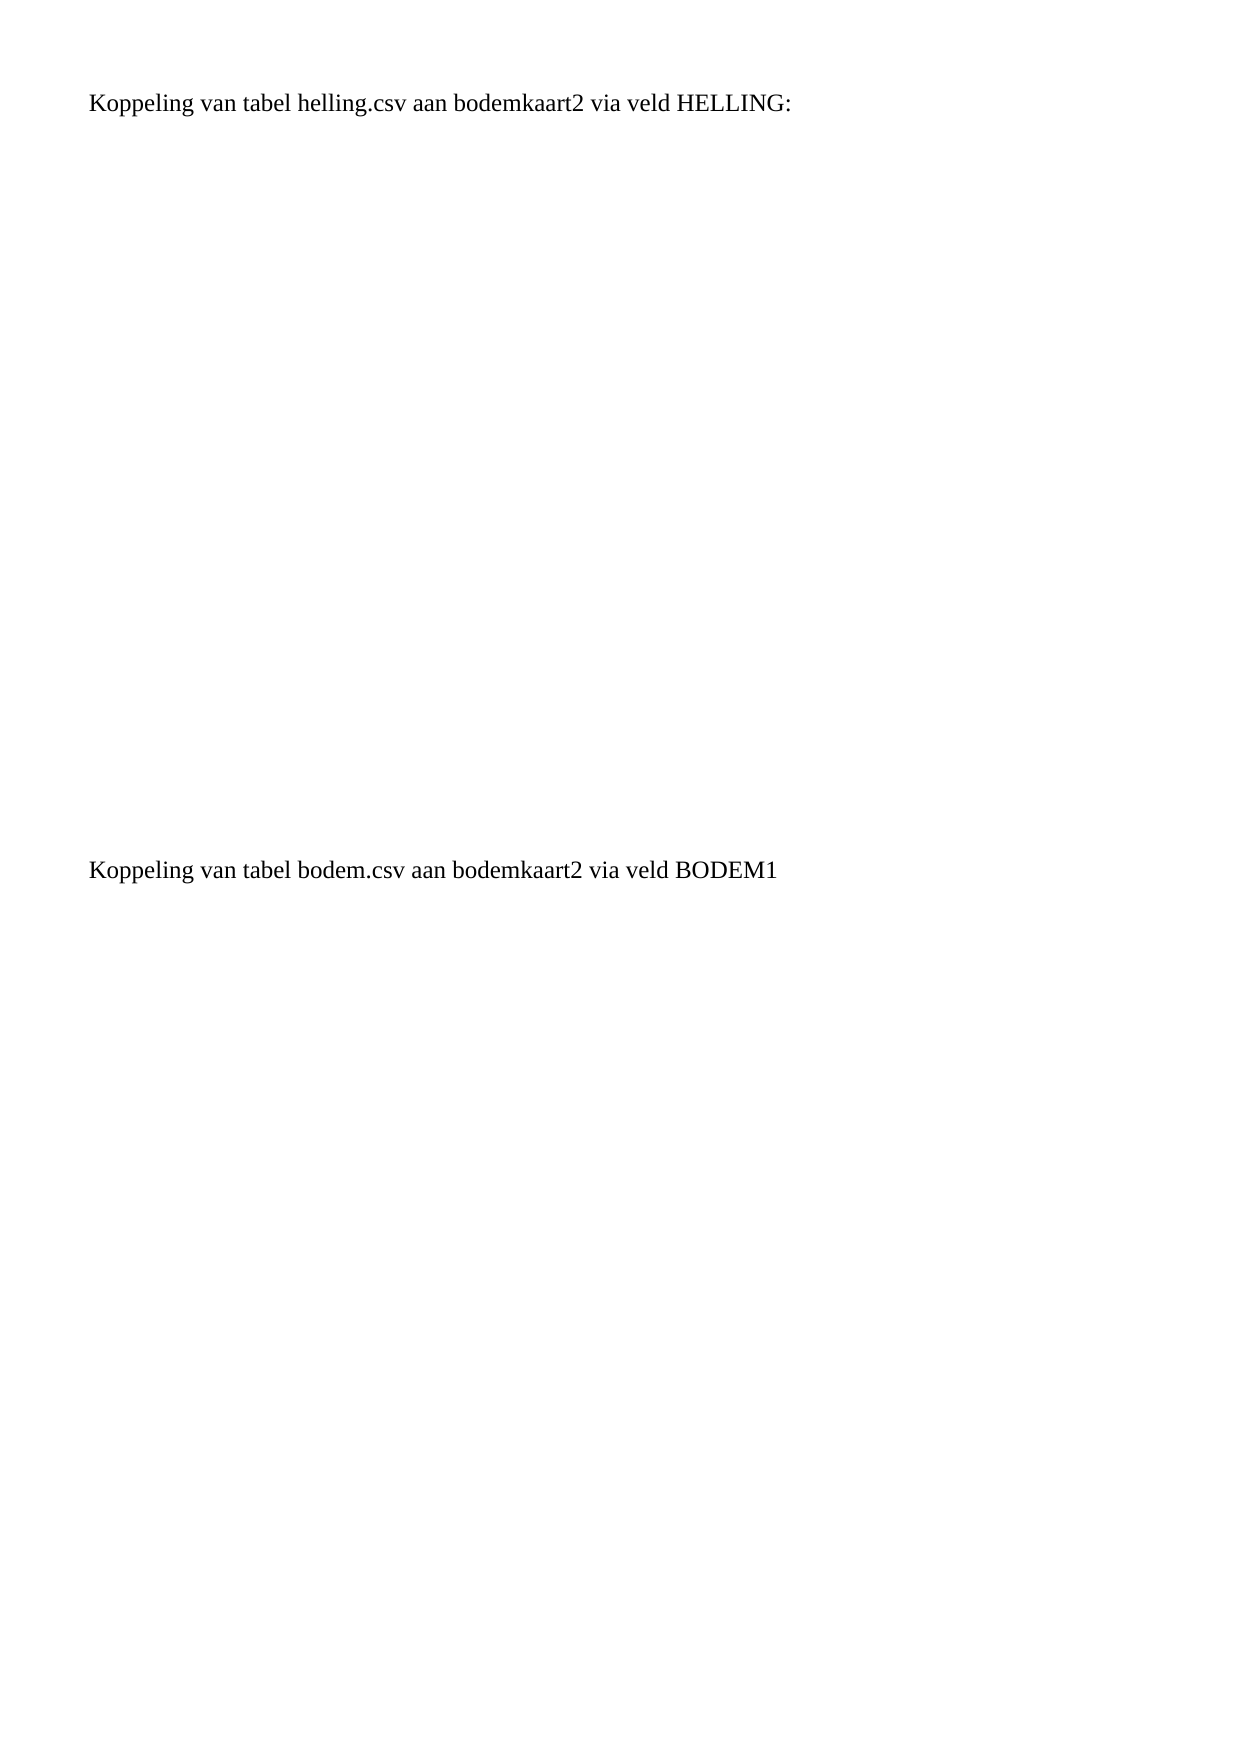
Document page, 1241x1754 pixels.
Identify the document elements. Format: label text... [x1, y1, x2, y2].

text Koppeling van tabel helling.csv aan bodemkaart2 via veld HELLING: [88, 88, 1152, 117]
text Koppeling van tabel bodem.csv aan bodemkaart2 via veld BODEM1 [88, 855, 1152, 884]
